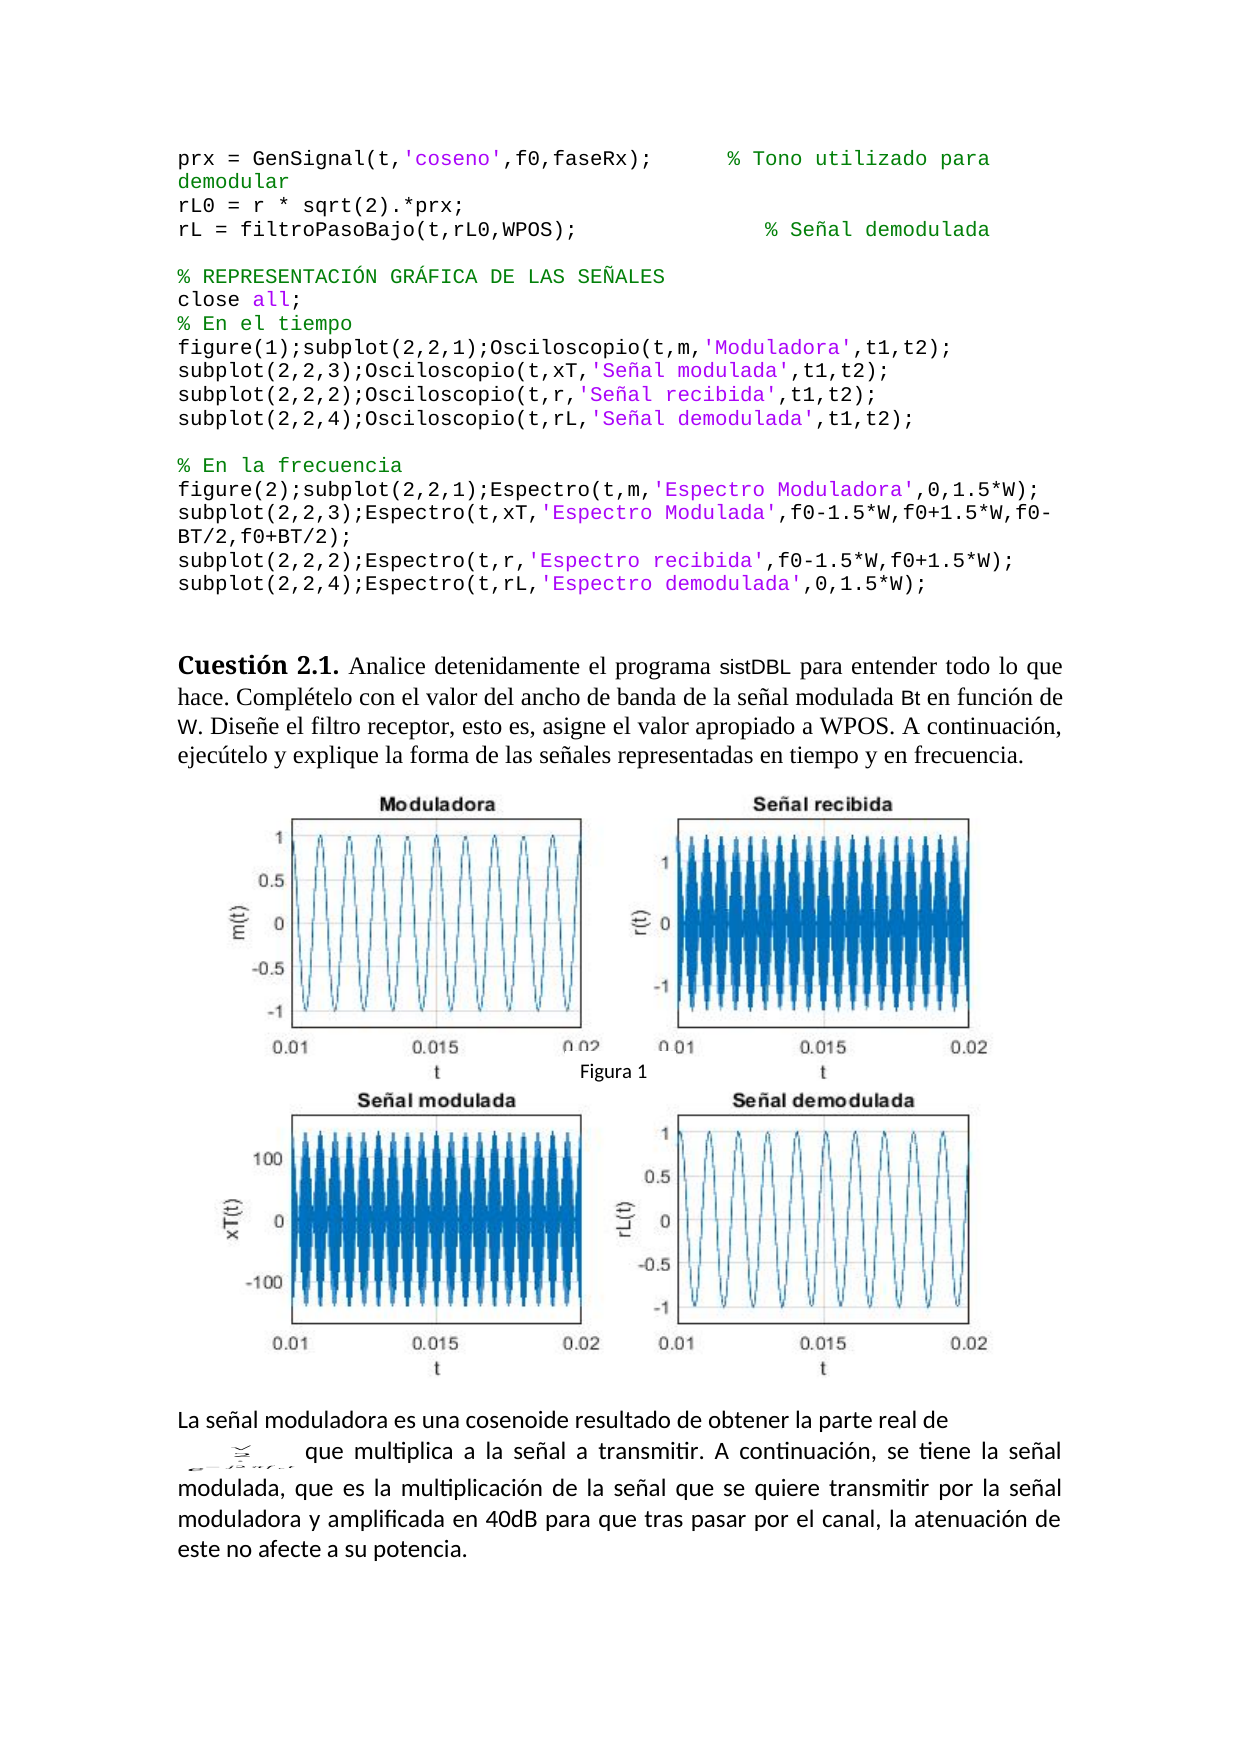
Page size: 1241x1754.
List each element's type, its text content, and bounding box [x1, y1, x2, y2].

text rL = filtroPasoBajo(t,rL0,WPOS); % Señal demodulada [177, 218, 1063, 242]
text subplot(2,2,3);Espectro(t,xT,'Espectro Modulada',f0-1.5*W,f0+1.5*W,f0-BT/2,f0+BT/2); [177, 502, 1063, 549]
text subplot(2,2,2);Espectro(t,r,'Espectro recibida',f0-1.5*W,f0+1.5*W); [177, 549, 1063, 573]
text figure(2);subplot(2,2,1);Espectro(t,m,'Espectro Moduladora',0,1.5*W); [177, 479, 1063, 502]
text figure(1);subplot(2,2,1);Osciloscopio(t,m,'Moduladora',t1,t2); [177, 337, 1063, 360]
text close all; [177, 289, 1063, 313]
text % En la frecuencia [177, 455, 1063, 479]
text subplot(2,2,3);Osciloscopio(t,xT,'Señal modulada',t1,t2); [177, 360, 1063, 384]
text La señal moduladora es una cosenoide resultado de obtener la parte real de [177, 1404, 1063, 1435]
text rL0 = r * sqrt(2).*prx; [177, 195, 1063, 218]
text % En el tiempo [177, 313, 1063, 337]
text subplot(2,2,4);Espectro(t,rL,'Espectro demodulada',0,1.5*W); [177, 573, 1063, 597]
text Cuestión 2.1. Analice detenidamente el programa sistDBL para entender todo lo que hace. Complételo con el valor del ancho de banda de la señal modulada Bt en función de W. Diseñe el filtro receptor, esto es, asigne el valor apropiado a WPOS. A continuación, ejecútelo y explique la forma de las señales representadas en tiempo y en frecuencia. [177, 648, 1063, 769]
text Figura 1 [580, 1058, 661, 1083]
text % REPRESENTACIÓN GRÁFICA DE LAS SEÑALES [177, 266, 1063, 289]
text subplot(2,2,4);Osciloscopio(t,rL,'Señal demodulada',t1,t2); [177, 408, 1063, 431]
text que multiplica a la señal a transmitir. A continuación, se tiene la señal modulada, que es la multiplicación de la señal que se quiere transmitir por la señal moduladora y amplificada en 40dB para que tras pasar por el canal, la atenuación de este no afecte a su potencia. [177, 1435, 1063, 1564]
text prx = GenSignal(t,'coseno',f0,faseRx); % Tono utilizado para demodular [177, 148, 1063, 195]
text subplot(2,2,2);Osciloscopio(t,r,'Señal recibida',t1,t2); [177, 384, 1063, 408]
